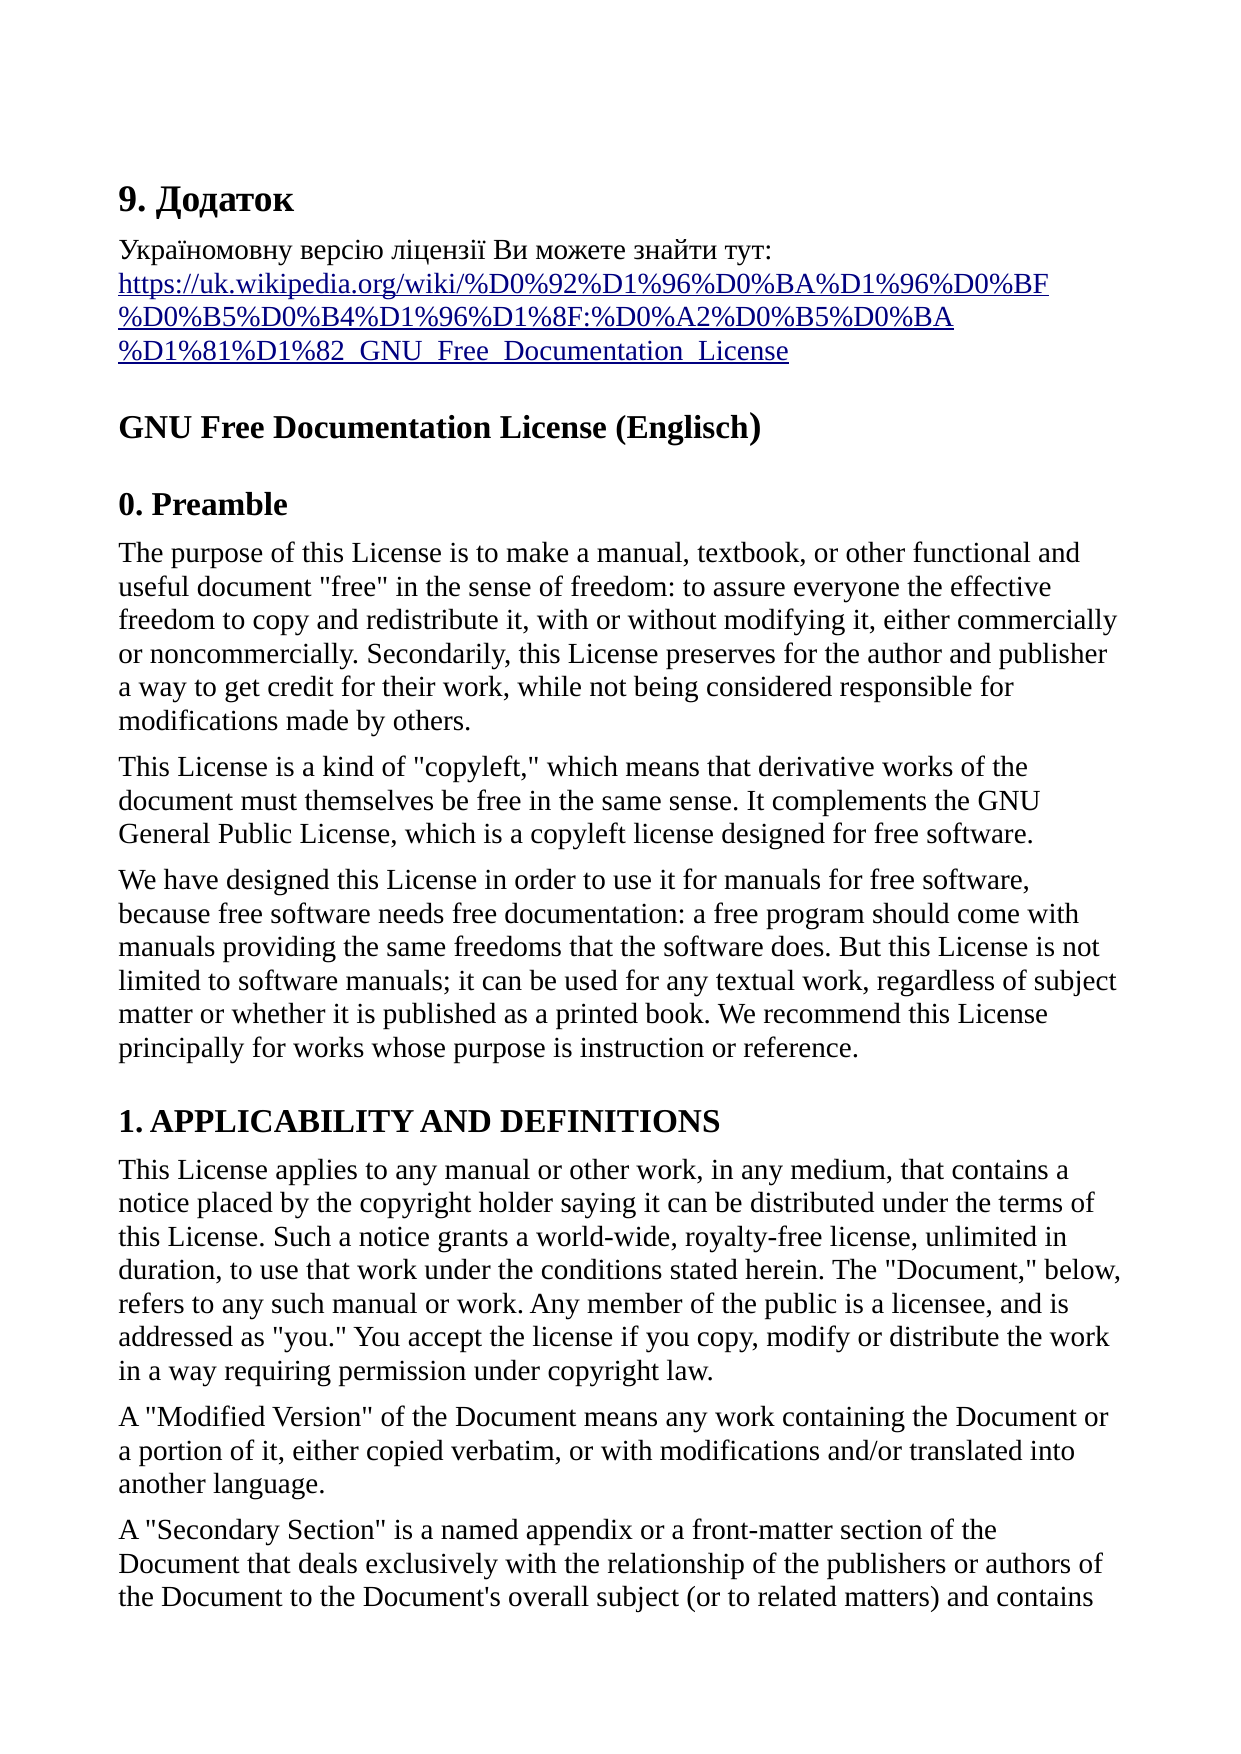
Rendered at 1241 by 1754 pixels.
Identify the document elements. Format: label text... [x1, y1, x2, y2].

text Україномовну версію ліцензії Ви можете знайти тут: https://uk.wikipedia.org/wiki/%D0%92%D1%96%D0%BA%D1%96%D0%BF%D0%B5%D0%B4%D1%96%D1%8F:%D0%A2%D0%B5%D0%BA%D1%81%D1%82_GNU_Free_Documentation_License [118, 232, 1122, 366]
text A "Modified Version" of the Document means any work containing the Document or a portion of it, either copied verbatim, or with modifications and/or translated into another language. [118, 1399, 1122, 1500]
subtitle 9. Додаток [118, 177, 1122, 220]
text A "Secondary Section" is a named appendix or a front-matter section of the Document that deals exclusively with the relationship of the publishers or authors of the Document to the Document's overall subject (or to related matters) and contains [118, 1512, 1122, 1613]
text This License is a kind of "copyleft," which means that derivative works of the document must themselves be free in the same sense. It complements the GNU General Public License, which is a copyleft license designed for free software. [118, 749, 1122, 850]
subtitle 0. Preamble [118, 484, 1122, 523]
text This License applies to any manual or other work, in any medium, that contains a notice placed by the copyright holder saying it can be distributed under the terms of this License. Such a notice grants a world-wide, royalty-free license, unlimited in duration, to use that work under the conditions stated herein. The "Document," below, refers to any such manual or work. Any member of the public is a licensee, and is addressed as "you." You accept the license if you copy, modify or distribute the work in a way requiring permission under copyright law. [118, 1152, 1122, 1387]
subtitle GNU Free Documentation License (Englisch) [118, 404, 1122, 447]
subtitle 1. APPLICABILITY AND DEFINITIONS [118, 1101, 1122, 1139]
text The purpose of this License is to make a manual, textbook, or other functional and useful document "free" in the sense of freedom: to assure everyone the effective freedom to copy and redistribute it, with or without modifying it, either commercially or noncommercially. Secondarily, this License preserves for the author and publisher a way to get credit for their work, while not being considered responsible for modifications made by others. [118, 535, 1122, 737]
text We have designed this License in order to use it for manuals for free software, because free software needs free documentation: a free program should come with manuals providing the same freedoms that the software does. But this License is not limited to software manuals; it can be used for any textual work, regardless of subject matter or whether it is published as a printed book. We recommend this License principally for works whose purpose is instruction or reference. [118, 862, 1122, 1063]
